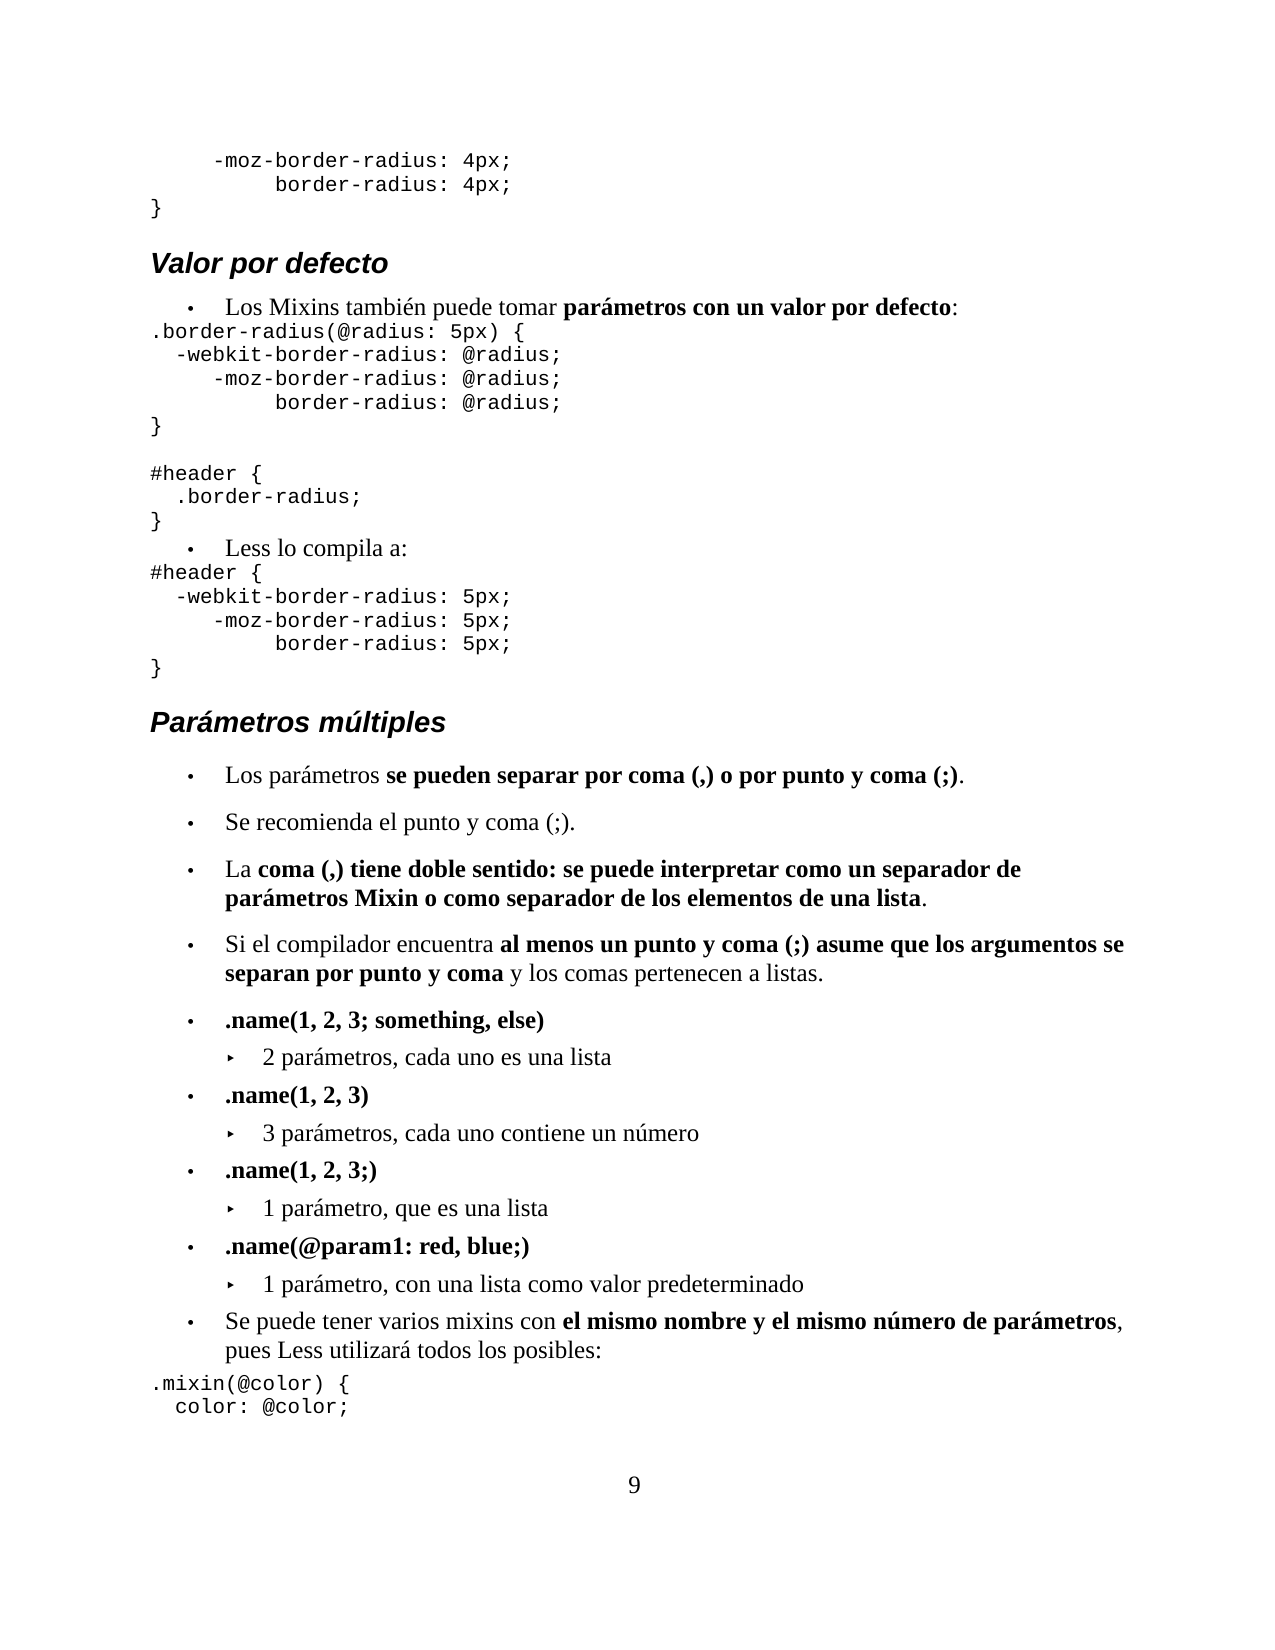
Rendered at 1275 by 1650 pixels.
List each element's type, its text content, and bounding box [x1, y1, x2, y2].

text -moz-border-radius: @radius; [150, 368, 1125, 392]
list .name(@param1: red, blue;) [187, 1231, 1125, 1260]
list La coma (,) tiene doble sentido: se puede interpretar como un separador de parámetros Mixin o como separador de los elementos de una lista. [187, 854, 1125, 911]
list 3 parámetros, cada uno contiene un número [225, 1118, 1125, 1147]
text #header { [150, 562, 1125, 586]
text -webkit-border-radius: 5px; [150, 586, 1125, 609]
text } [150, 510, 1125, 533]
text -webkit-border-radius: @radius; [150, 344, 1125, 368]
text -moz-border-radius: 4px; [150, 150, 1125, 174]
list 1 parámetro, que es una lista [225, 1193, 1125, 1222]
text .border-radius; [150, 486, 1125, 510]
text #header { [150, 463, 1125, 486]
text border-radius: 5px; [150, 633, 1125, 657]
list 1 parámetro, con una lista como valor predeterminado [225, 1269, 1125, 1297]
text } [150, 415, 1125, 439]
text } [150, 657, 1125, 681]
list .name(1, 2, 3) [187, 1080, 1125, 1109]
subtitle Parámetros múltiples [150, 706, 1125, 739]
list .name(1, 2, 3;) [187, 1156, 1125, 1184]
list Less lo compila a: [187, 533, 1125, 562]
text -moz-border-radius: 5px; [150, 609, 1125, 633]
list Los Mixins también puede tomar parámetros con un valor por defecto: [187, 292, 1125, 321]
text } [150, 197, 1125, 221]
text border-radius: @radius; [150, 392, 1125, 415]
text border-radius: 4px; [150, 174, 1125, 197]
text color: @color; [150, 1396, 1125, 1420]
list Los parámetros se pueden separar por coma (,) o por punto y coma (;). [187, 761, 1125, 789]
list Se puede tener varios mixins con el mismo nombre y el mismo número de parámetros, pues Less utilizará todos los posibles: [187, 1306, 1125, 1364]
subtitle Valor por defecto [150, 246, 1125, 279]
text .mixin(@color) { [150, 1373, 1125, 1396]
list Se recomienda el punto y coma (;). [187, 807, 1125, 836]
list .name(1, 2, 3; something, else) [187, 1005, 1125, 1033]
text .border-radius(@radius: 5px) { [150, 321, 1125, 344]
list Si el compilador encuentra al menos un punto y coma (;) asume que los argumentos se separan por punto y coma y los comas pertenecen a listas. [187, 929, 1125, 987]
list 2 parámetros, cada uno es una lista [225, 1042, 1125, 1071]
